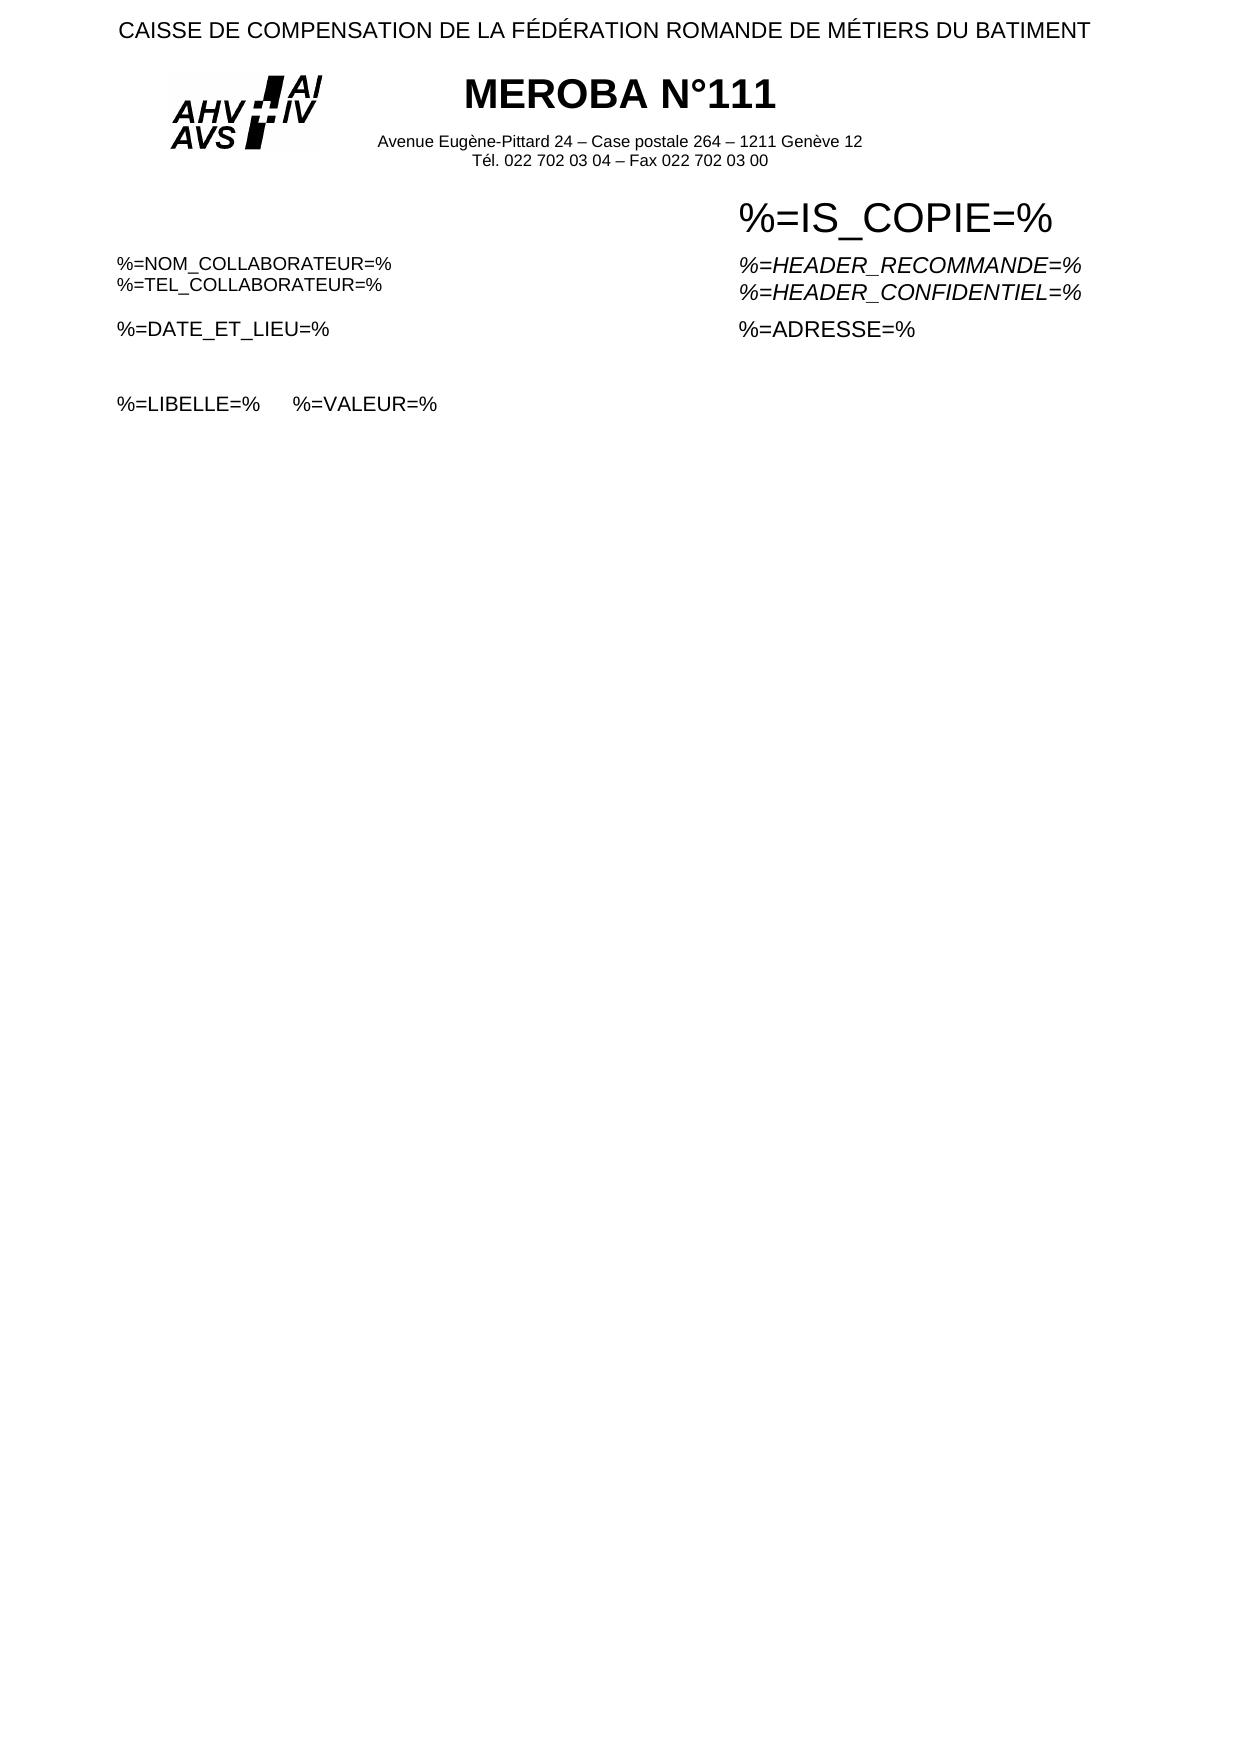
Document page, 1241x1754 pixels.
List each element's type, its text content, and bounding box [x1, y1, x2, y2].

table_cell [294, 422, 733, 455]
table_header %=DATE_ET_LIEU=% [118, 311, 733, 346]
text Avenue Eugène-Pittard 24 – Case postale 264 – 1211 Genève 12 [323, 132, 1122, 151]
text MEROBA N°111 [118, 70, 1122, 118]
table_cell %=NOM_COLLABORATEUR=% %=TEL_COLLABORATEUR=% [118, 247, 733, 311]
table_cell %=VALEUR=% [294, 386, 733, 422]
table_cell %=LIBELLE=% [118, 386, 294, 422]
table_header [118, 187, 733, 247]
text Tél. 022 702 03 04 – Fax 022 702 03 00 [118, 151, 1122, 170]
table_cell %=ADRESSE=% [733, 311, 1122, 455]
picture [169, 74, 323, 151]
table_cell %=HEADER_RECOMMANDE=% %=HEADER_CONFIDENTIEL=% [733, 247, 1122, 311]
table_cell [118, 422, 294, 455]
table_header %=IS_COPIE=% [733, 187, 1122, 247]
table_cell [294, 346, 733, 386]
text CAISSE DE COMPENSATION DE LA FÉDÉRATION ROMANDE DE MÉTIERS DU BATIMENT [118, 17, 1122, 43]
table_cell [118, 346, 294, 386]
